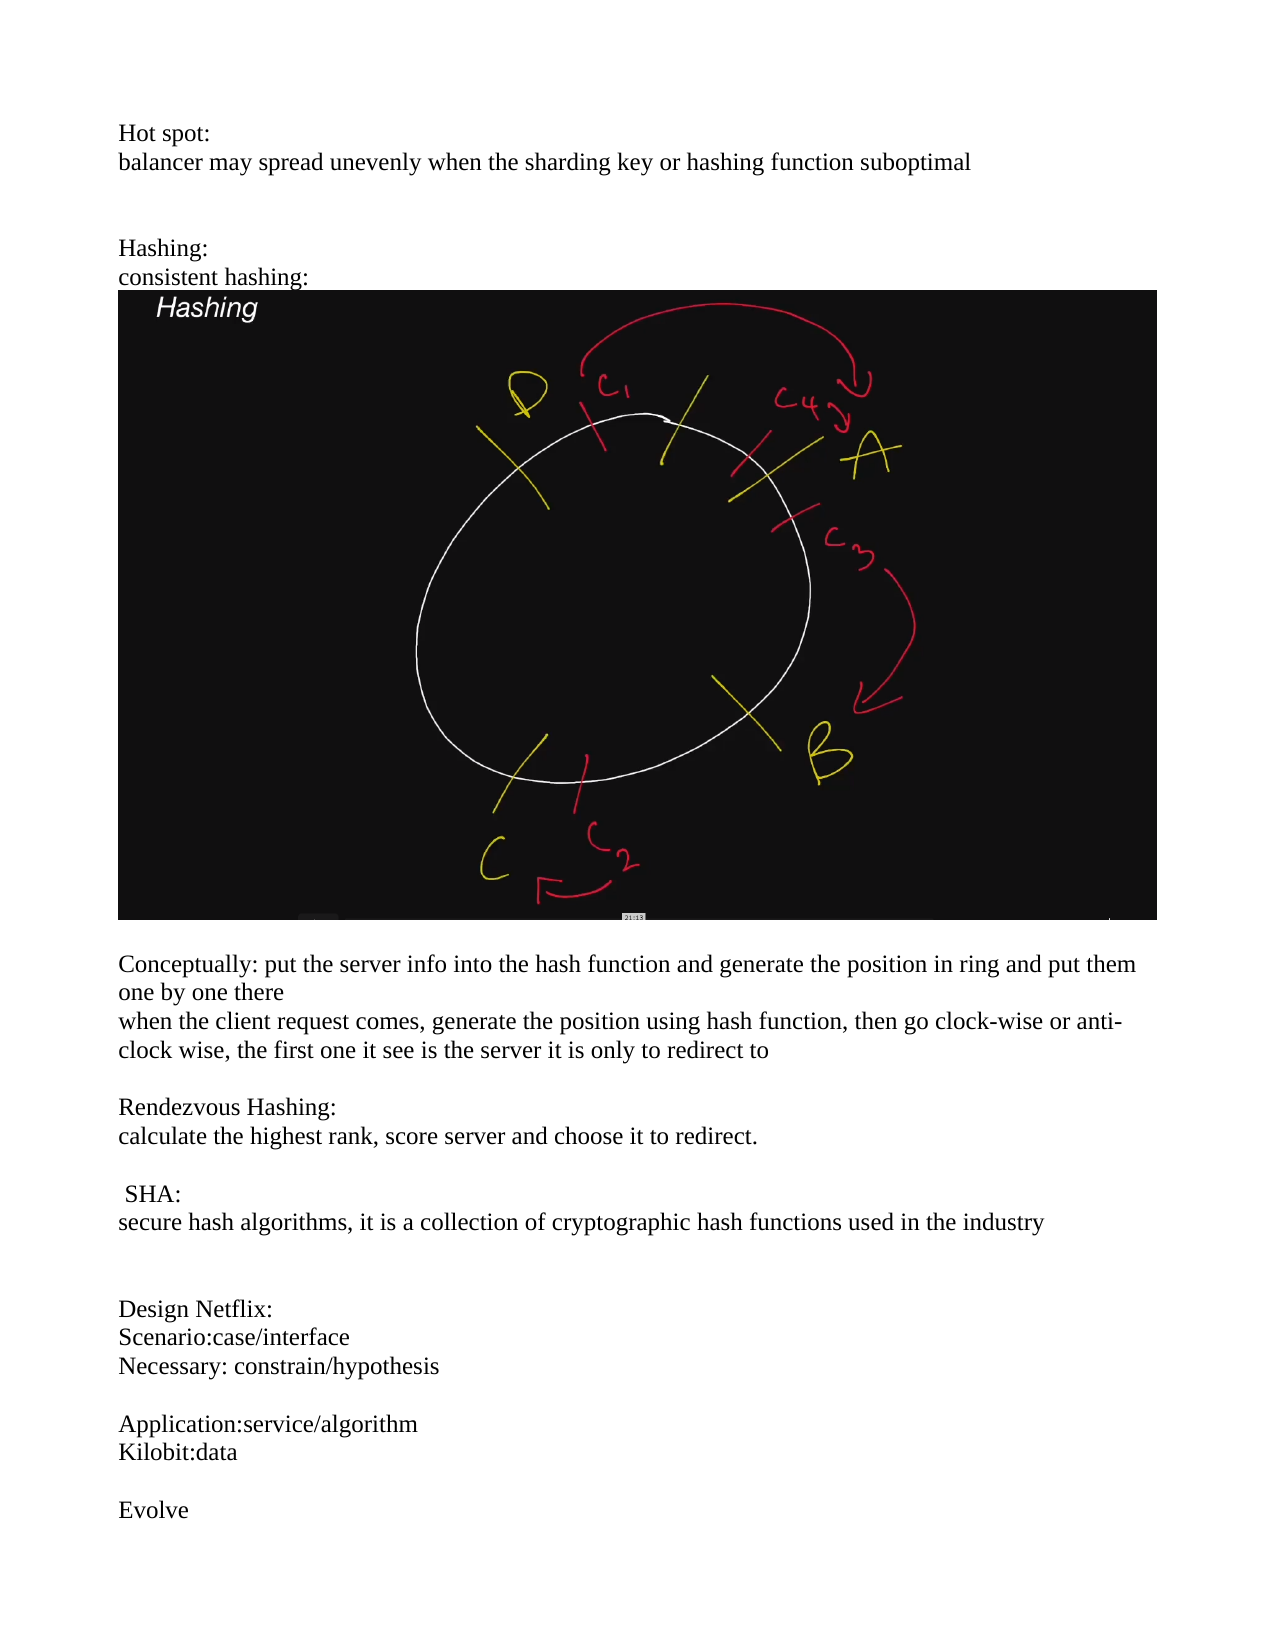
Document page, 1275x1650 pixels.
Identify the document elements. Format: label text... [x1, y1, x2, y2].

text Evolve [118, 1495, 1157, 1524]
picture [118, 290, 1157, 920]
text SHA: [118, 1179, 1157, 1207]
text consistent hashing: [118, 262, 1157, 290]
text Application:service/algorithm [118, 1409, 1157, 1437]
text Necessary: constrain/hypothesis [118, 1351, 1157, 1380]
text when the client request comes, generate the position using hash function, then go clock-wise or anti-clock wise, the first one it see is the server it is only to redirect to [118, 1006, 1157, 1064]
text Scenario:case/interface [118, 1322, 1157, 1351]
text calculate the highest rank, score server and choose it to redirect. [118, 1121, 1157, 1150]
text Hot spot: [118, 118, 1157, 147]
text Conceptually: put the server info into the hash function and generate the position in ring and put them one by one there [118, 949, 1157, 1006]
text Rendezvous Hashing: [118, 1092, 1157, 1121]
text Kilobit:data [118, 1437, 1157, 1466]
text Design Netflix: [118, 1294, 1157, 1322]
text balancer may spread unevenly when the sharding key or hashing function suboptimal [118, 147, 1157, 176]
text Hashing: [118, 233, 1157, 262]
text secure hash algorithms, it is a collection of cryptographic hash functions used in the industry [118, 1207, 1157, 1236]
